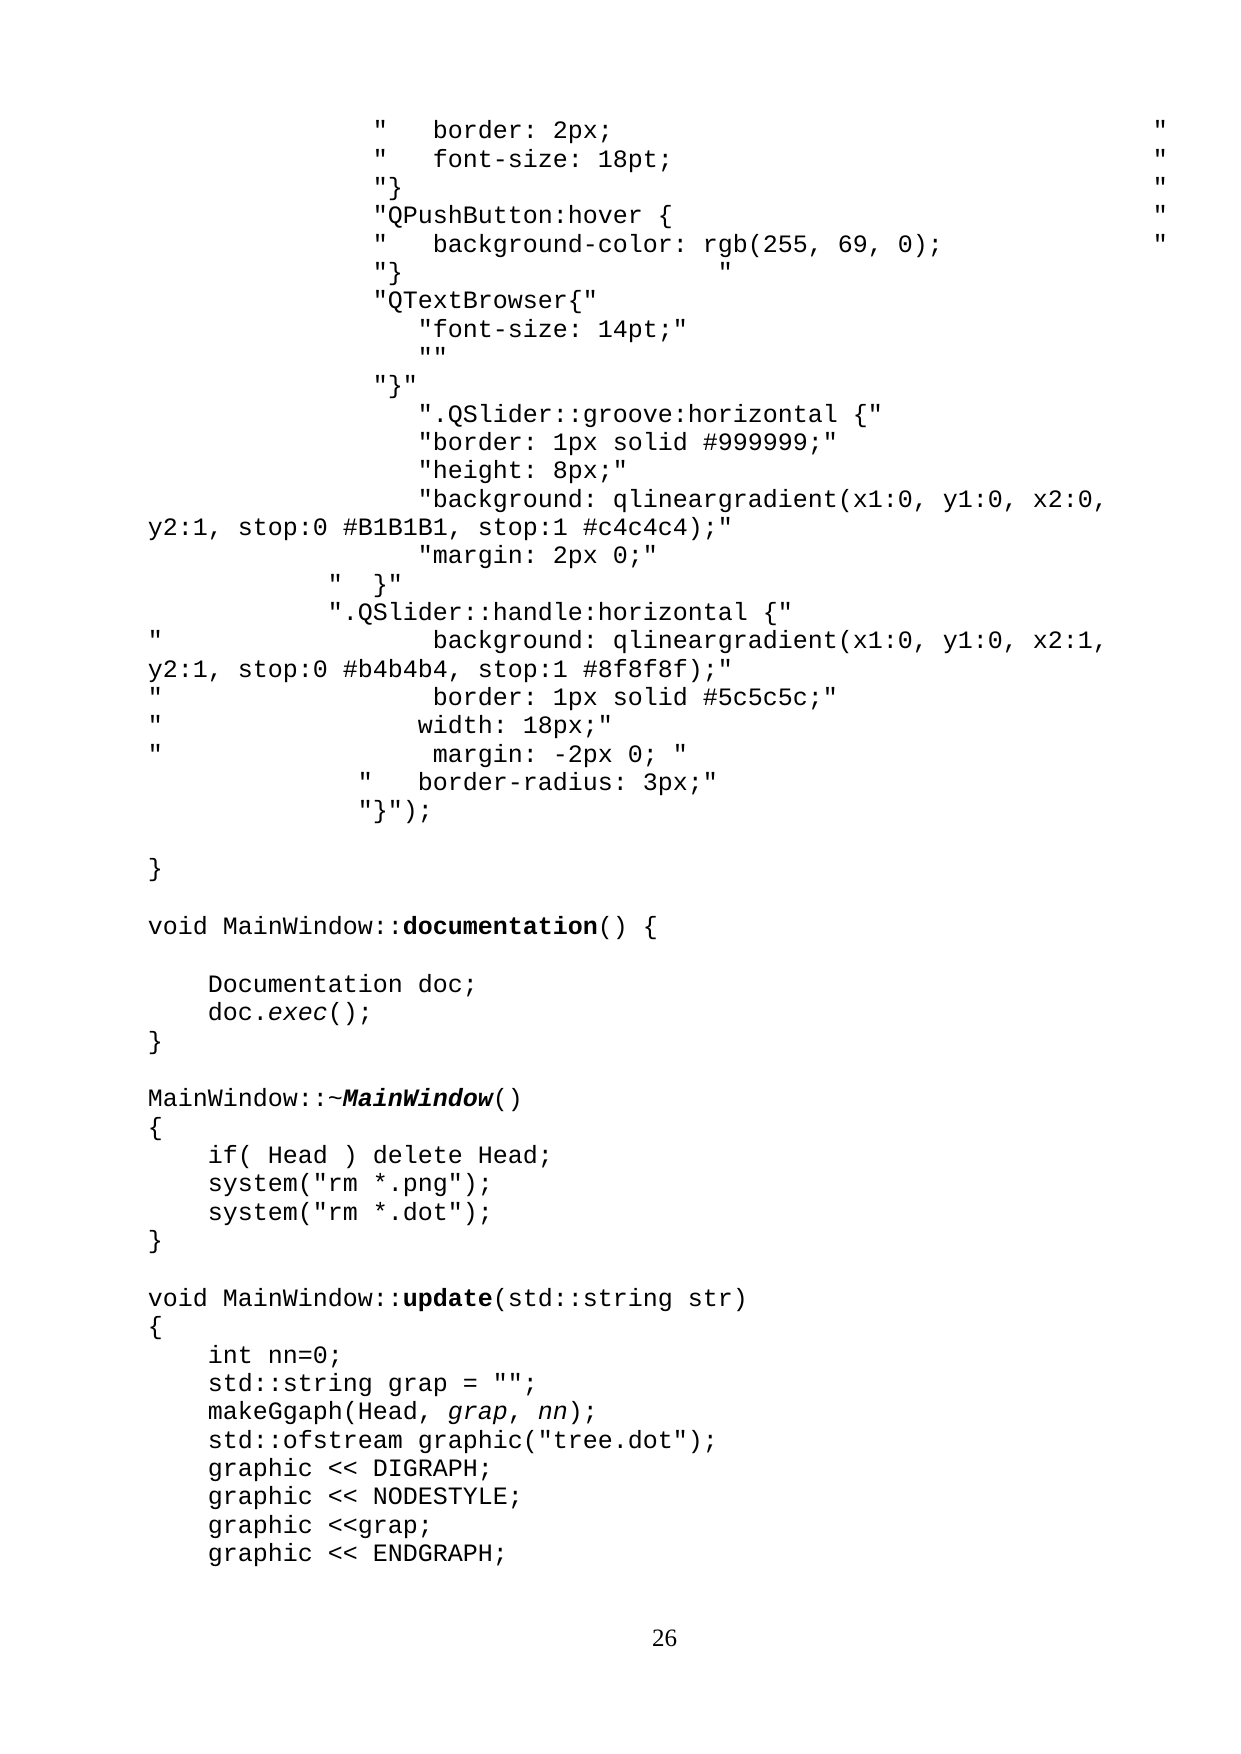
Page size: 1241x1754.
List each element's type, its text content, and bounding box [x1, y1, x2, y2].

text if( Head ) delete Head; [148, 1143, 1181, 1171]
text " }" [148, 571, 1181, 600]
text "height: 8px;" [148, 458, 1181, 486]
text "QTextBrowser{" [148, 288, 1181, 316]
text ".QSlider::groove:horizontal {" [148, 401, 1181, 430]
text " margin: -2px 0; " [148, 741, 1181, 770]
text std::ofstream graphic("tree.dot"); [148, 1427, 1181, 1456]
text "}" [148, 373, 1181, 401]
text Documentation doc; [148, 972, 1181, 1000]
text makeGgaph(Head, grap, nn); [148, 1399, 1181, 1427]
text system("rm *.png"); [148, 1171, 1181, 1199]
text graphic << NODESTYLE; [148, 1484, 1181, 1512]
text " background: qlineargradient(x1:0, y1:0, x2:1, y2:1, stop:0 #b4b4b4, stop:1 #8f8f8f);" [148, 628, 1181, 685]
text { [148, 1314, 1181, 1342]
text } [148, 1028, 1181, 1057]
text graphic << DIGRAPH; [148, 1456, 1181, 1484]
text " font-size: 18pt; " [148, 146, 1181, 175]
text "background: qlineargradient(x1:0, y1:0, x2:0, y2:1, stop:0 #B1B1B1, stop:1 #c4c4c4);" [148, 486, 1181, 543]
text graphic <<grap; [148, 1512, 1181, 1541]
text { [148, 1114, 1181, 1143]
text std::string grap = ""; [148, 1371, 1181, 1399]
text "} " [148, 175, 1181, 203]
text "" [148, 345, 1181, 373]
text " background-color: rgb(255, 69, 0); " [148, 231, 1181, 260]
text "margin: 2px 0;" [148, 543, 1181, 571]
text } [148, 856, 1181, 884]
text } [148, 1228, 1181, 1256]
text void MainWindow::documentation() { [148, 914, 1181, 942]
text int nn=0; [148, 1342, 1181, 1371]
text "QPushButton:hover { " [148, 203, 1181, 231]
text "border: 1px solid #999999;" [148, 430, 1181, 458]
text " width: 18px;" [148, 713, 1181, 741]
text "} " [148, 260, 1181, 288]
text graphic << ENDGRAPH; [148, 1541, 1181, 1569]
text doc.exec(); [148, 1000, 1181, 1028]
text " border-radius: 3px;" [148, 770, 1181, 798]
text "}"); [148, 798, 1181, 826]
text MainWindow::~MainWindow() [148, 1086, 1181, 1114]
text " border: 1px solid #5c5c5c;" [148, 685, 1181, 713]
text system("rm *.dot"); [148, 1199, 1181, 1228]
text void MainWindow::update(std::string str) [148, 1286, 1181, 1314]
text "font-size: 14pt;" [148, 316, 1181, 345]
text " border: 2px; " [148, 118, 1181, 146]
text ".QSlider::handle:horizontal {" [148, 600, 1181, 628]
